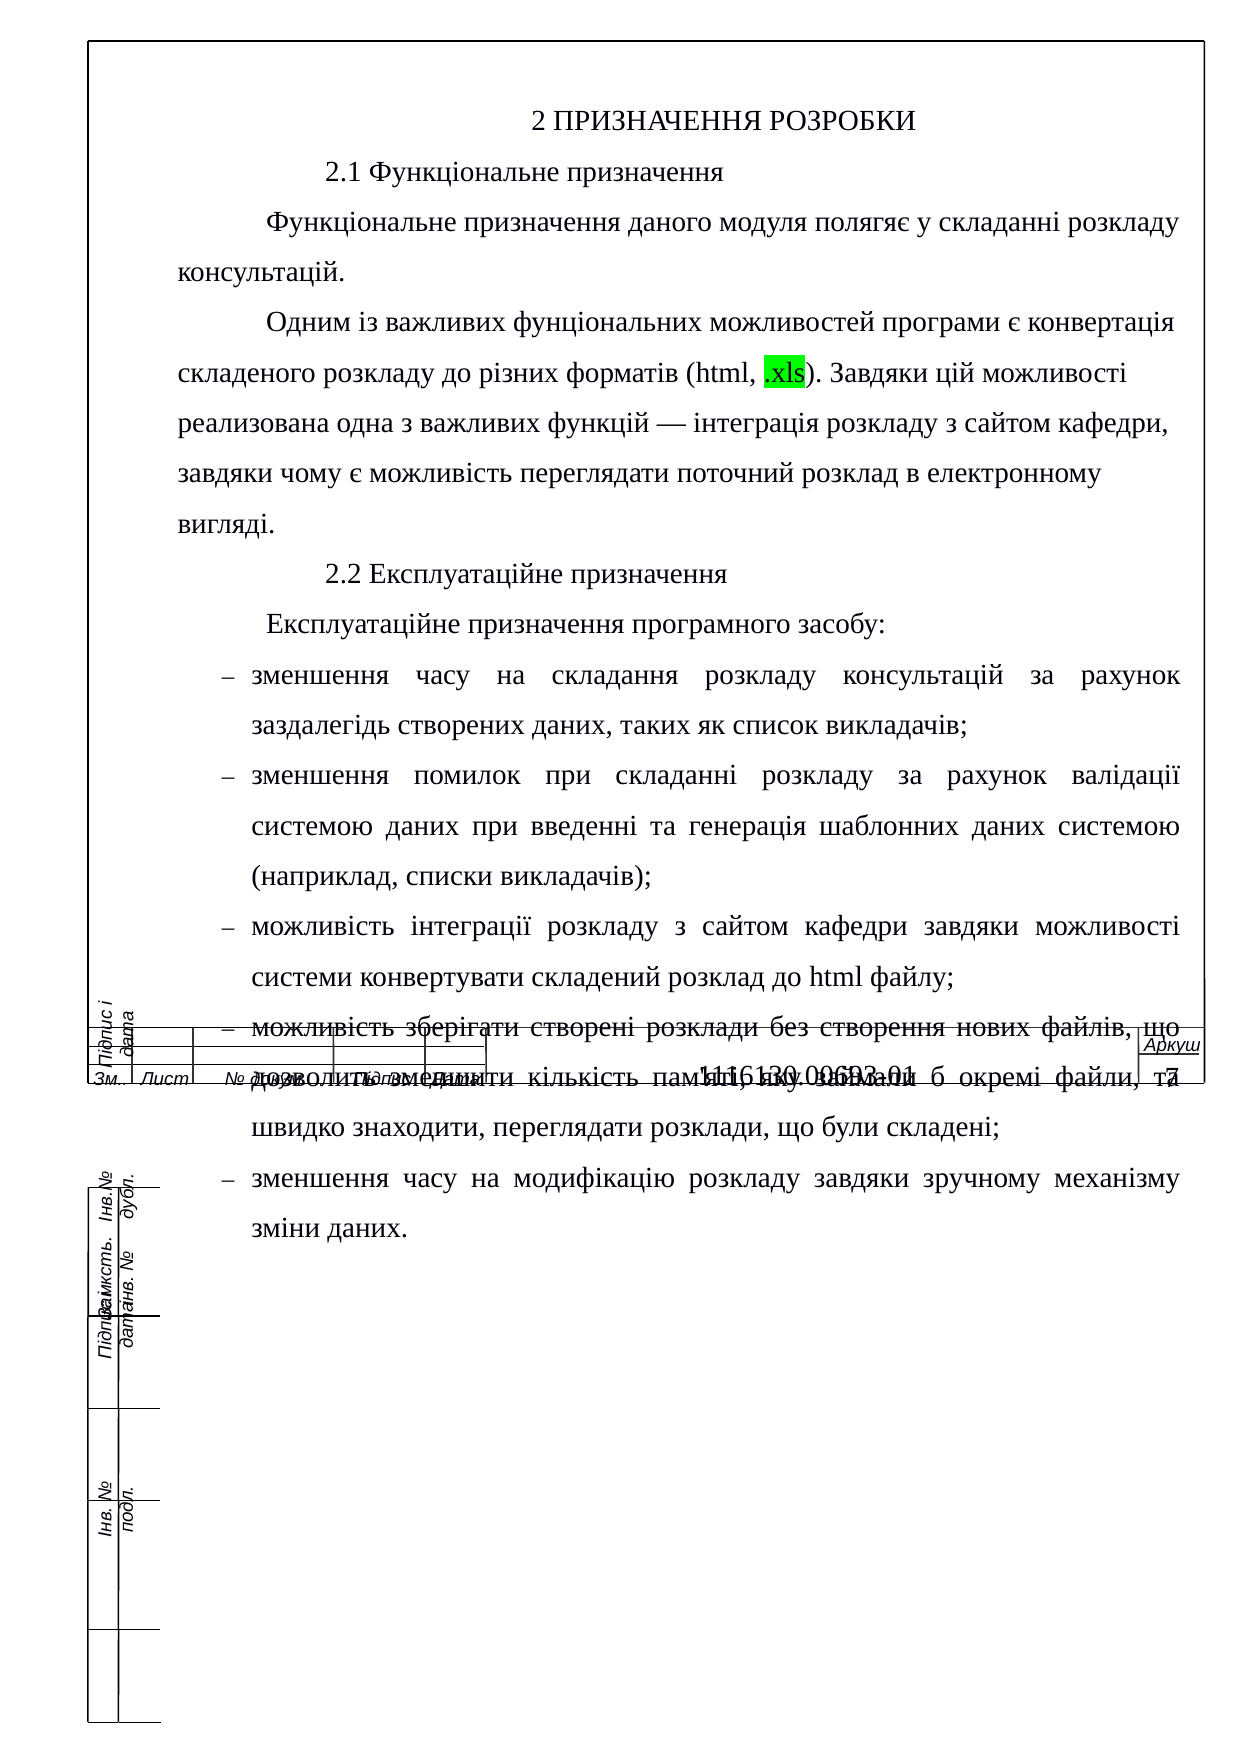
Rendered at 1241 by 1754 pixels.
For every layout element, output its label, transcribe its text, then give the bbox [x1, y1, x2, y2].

list можливість зберігати створені розклади без створення нових файлів, що дозволить зменшити кількість пам'яті, яку займали б окремі файли, та швидко знаходити, переглядати розклади, що були складені; [222, 1009, 1181, 1143]
text Експлуатаційне призначення програмного засобу: [177, 606, 1181, 640]
list зменшення часу на модифікацію розкладу завдяки зручному механізму зміни даних. [222, 1160, 1181, 1244]
text Одним із важливих фунціональних можливостей програми є конвертація складеного розкладу до різних форматів (html, .xls). Завдяки цій можливості реализована одна з важливих функцій — інтеграція розкладу з сайтом кафедри, завдяки чому є можливість переглядати поточний розклад в електронному вигляді. [177, 304, 1181, 539]
subtitle 2.1 Функціональне призначення [177, 154, 1181, 187]
subtitle 2 ПРИЗНАЧЕННЯ РОЗРОБКИ [177, 103, 1181, 137]
list зменшення часу на складання розкладу консультацій за рахунок заздалегідь створених даних, таких як список викладачів; [222, 657, 1181, 741]
subtitle 2.2 Експлуатаційне призначення [177, 556, 1181, 590]
list можливість інтеграції розкладу з сайтом кафедри завдяки можливості системи конвертувати складений розклад до html файлу; [222, 908, 1181, 992]
text Функціональне призначення даного модуля полягяє у складанні розкладу консультацій. [177, 204, 1181, 288]
list зменшення помилок при складанні розкладу за рахунок валідації системою даних при введенні та генерація шаблонних даних системою (наприклад, списки викладачів); [222, 757, 1181, 892]
